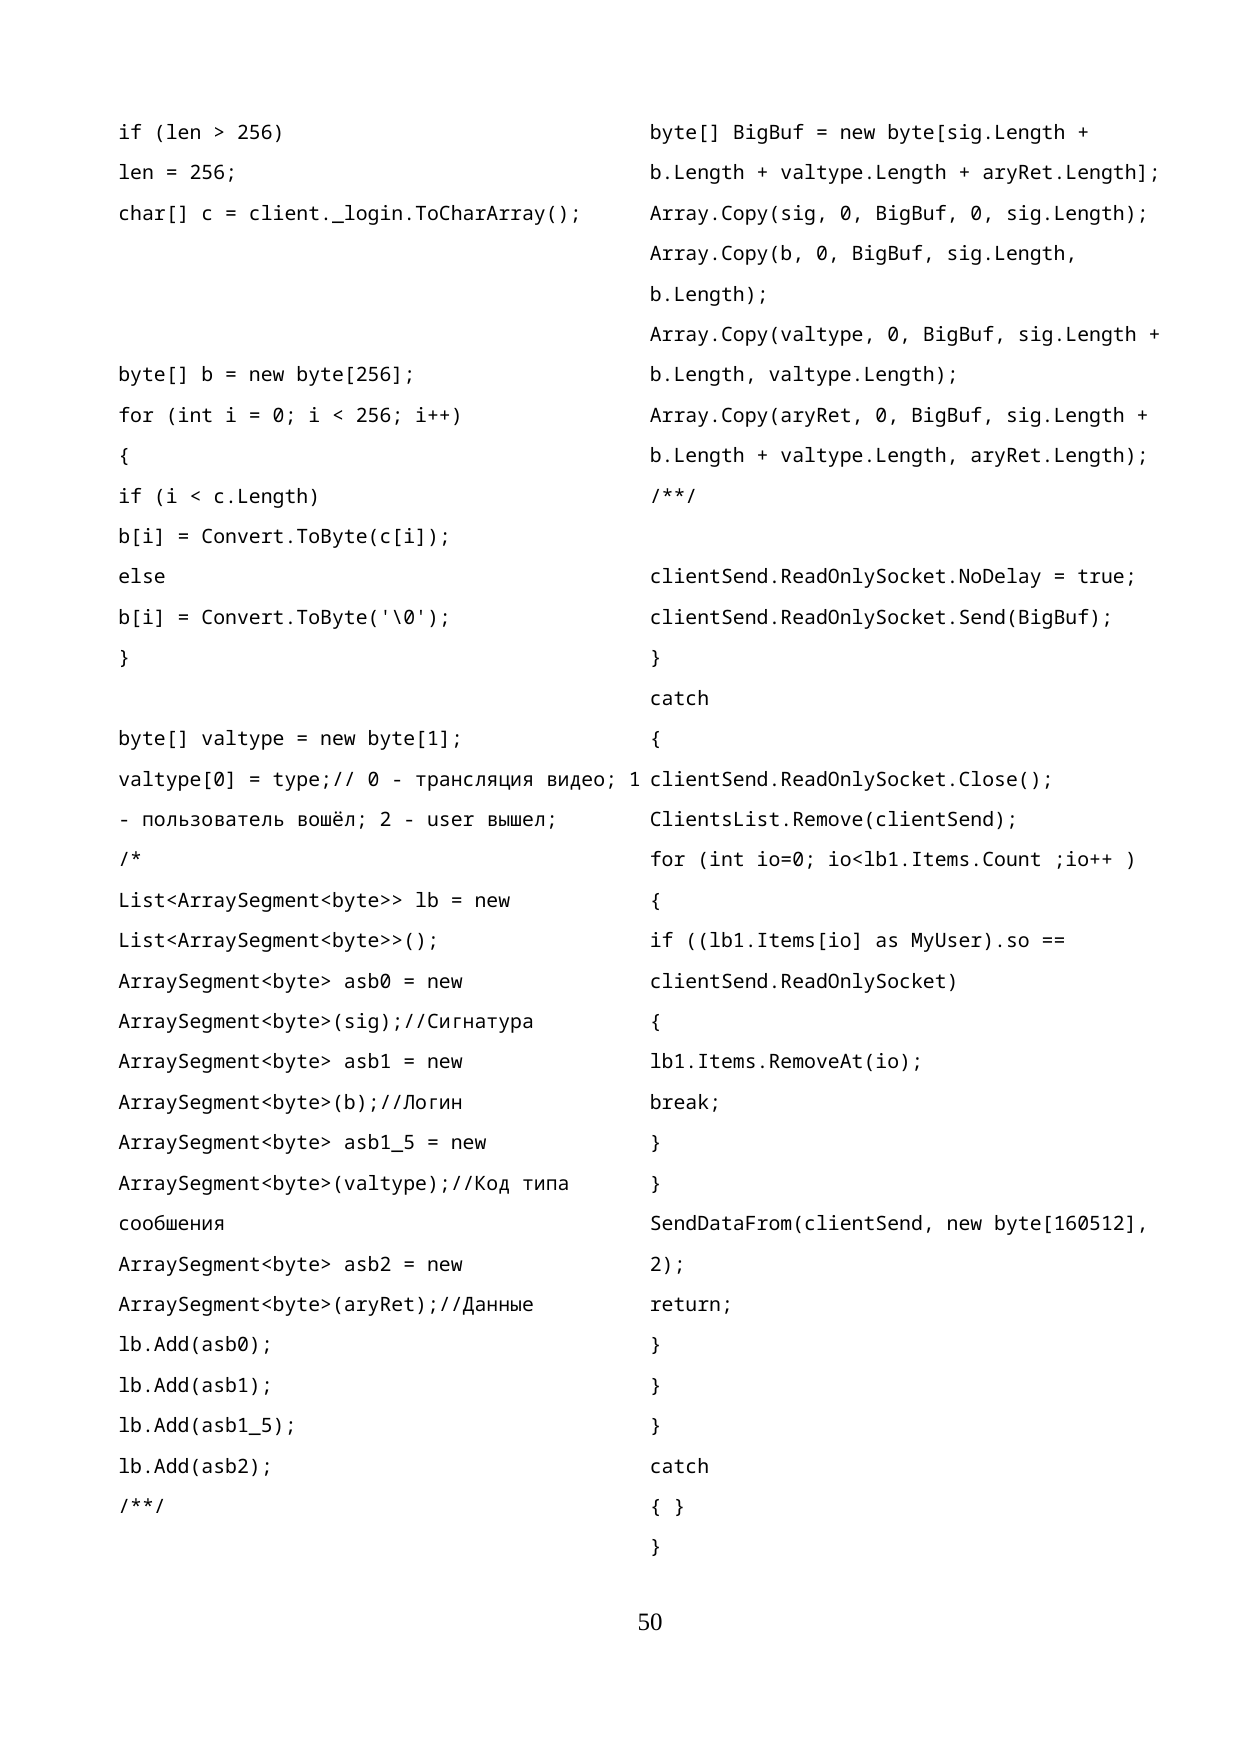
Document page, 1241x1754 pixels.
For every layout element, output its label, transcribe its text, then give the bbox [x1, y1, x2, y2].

text ClientsList.Remove(clientSend); [649, 805, 1181, 832]
text lb.Add(asb0); [118, 1331, 649, 1358]
text byte[] valtype = new byte[1]; [118, 724, 649, 751]
text return; [649, 1290, 1181, 1317]
text byte[] b = new byte[256]; [118, 361, 649, 388]
text lb.Add(asb1_5); [118, 1411, 649, 1438]
text if ((lb1.Items[io] as MyUser).so == clientSend.ReadOnlySocket) [649, 926, 1181, 994]
text { [649, 886, 1181, 913]
text Array.Copy(valtype, 0, BigBuf, sig.Length + b.Length, valtype.Length); [649, 320, 1181, 388]
text } [118, 643, 649, 671]
text { [649, 724, 1181, 751]
text catch [649, 684, 1181, 711]
text break; [649, 1088, 1181, 1115]
text { [649, 1007, 1181, 1034]
text Array.Copy(b, 0, BigBuf, sig.Length, b.Length); [649, 239, 1181, 307]
text } [649, 643, 1181, 671]
text valtype[0] = type;// 0 - трансляция видео; 1 - пользователь вошёл; 2 - user вышел; [118, 765, 649, 832]
text Array.Copy(aryRet, 0, BigBuf, sig.Length + b.Length + valtype.Length, aryRet.Length); [649, 401, 1181, 468]
text char[] c = client._login.ToCharArray(); [118, 199, 649, 226]
text /**/ [118, 1492, 649, 1519]
text ArraySegment<byte> asb2 = new ArraySegment<byte>(aryRet);//Данные [118, 1250, 649, 1317]
text catch [649, 1452, 1181, 1479]
text } [649, 1331, 1181, 1358]
text ArraySegment<byte> asb0 = new ArraySegment<byte>(sig);//Сигнатура [118, 967, 649, 1034]
text clientSend.ReadOnlySocket.Close(); [649, 765, 1181, 792]
text lb.Add(asb1); [118, 1371, 649, 1398]
text ArraySegment<byte> asb1 = new ArraySegment<byte>(b);//Логин [118, 1048, 649, 1115]
text clientSend.ReadOnlySocket.Send(BigBuf); [649, 603, 1181, 630]
text lb.Add(asb2); [118, 1452, 649, 1479]
text } [649, 1411, 1181, 1438]
text Array.Copy(sig, 0, BigBuf, 0, sig.Length); [649, 199, 1181, 226]
text { } [649, 1492, 1181, 1519]
text { [118, 441, 649, 468]
text } [649, 1533, 1181, 1560]
text List<ArraySegment<byte>> lb = new List<ArraySegment<byte>>(); [118, 886, 649, 953]
text for (int i = 0; i < 256; i++) [118, 401, 649, 428]
text lb1.Items.RemoveAt(io); [649, 1048, 1181, 1075]
text clientSend.ReadOnlySocket.NoDelay = true; [649, 563, 1181, 590]
text ArraySegment<byte> asb1_5 = new ArraySegment<byte>(valtype);//Код типа сообшения [118, 1128, 649, 1236]
text /* [118, 846, 649, 873]
text /**/ [649, 482, 1181, 509]
text else [118, 563, 649, 590]
text len = 256; [118, 158, 649, 186]
text if (i < c.Length) [118, 482, 649, 509]
text } [649, 1371, 1181, 1398]
text SendDataFrom(clientSend, new byte[160512], 2); [649, 1209, 1181, 1277]
text b[i] = Convert.ToByte('\0'); [118, 603, 649, 630]
text b[i] = Convert.ToByte(c[i]); [118, 522, 649, 549]
text byte[] BigBuf = new byte[sig.Length + b.Length + valtype.Length + aryRet.Length]; [649, 118, 1181, 186]
text } [649, 1169, 1181, 1196]
text } [649, 1128, 1181, 1156]
text for (int io=0; io<lb1.Items.Count ;io++ ) [649, 846, 1181, 873]
text if (len > 256) [118, 118, 649, 145]
